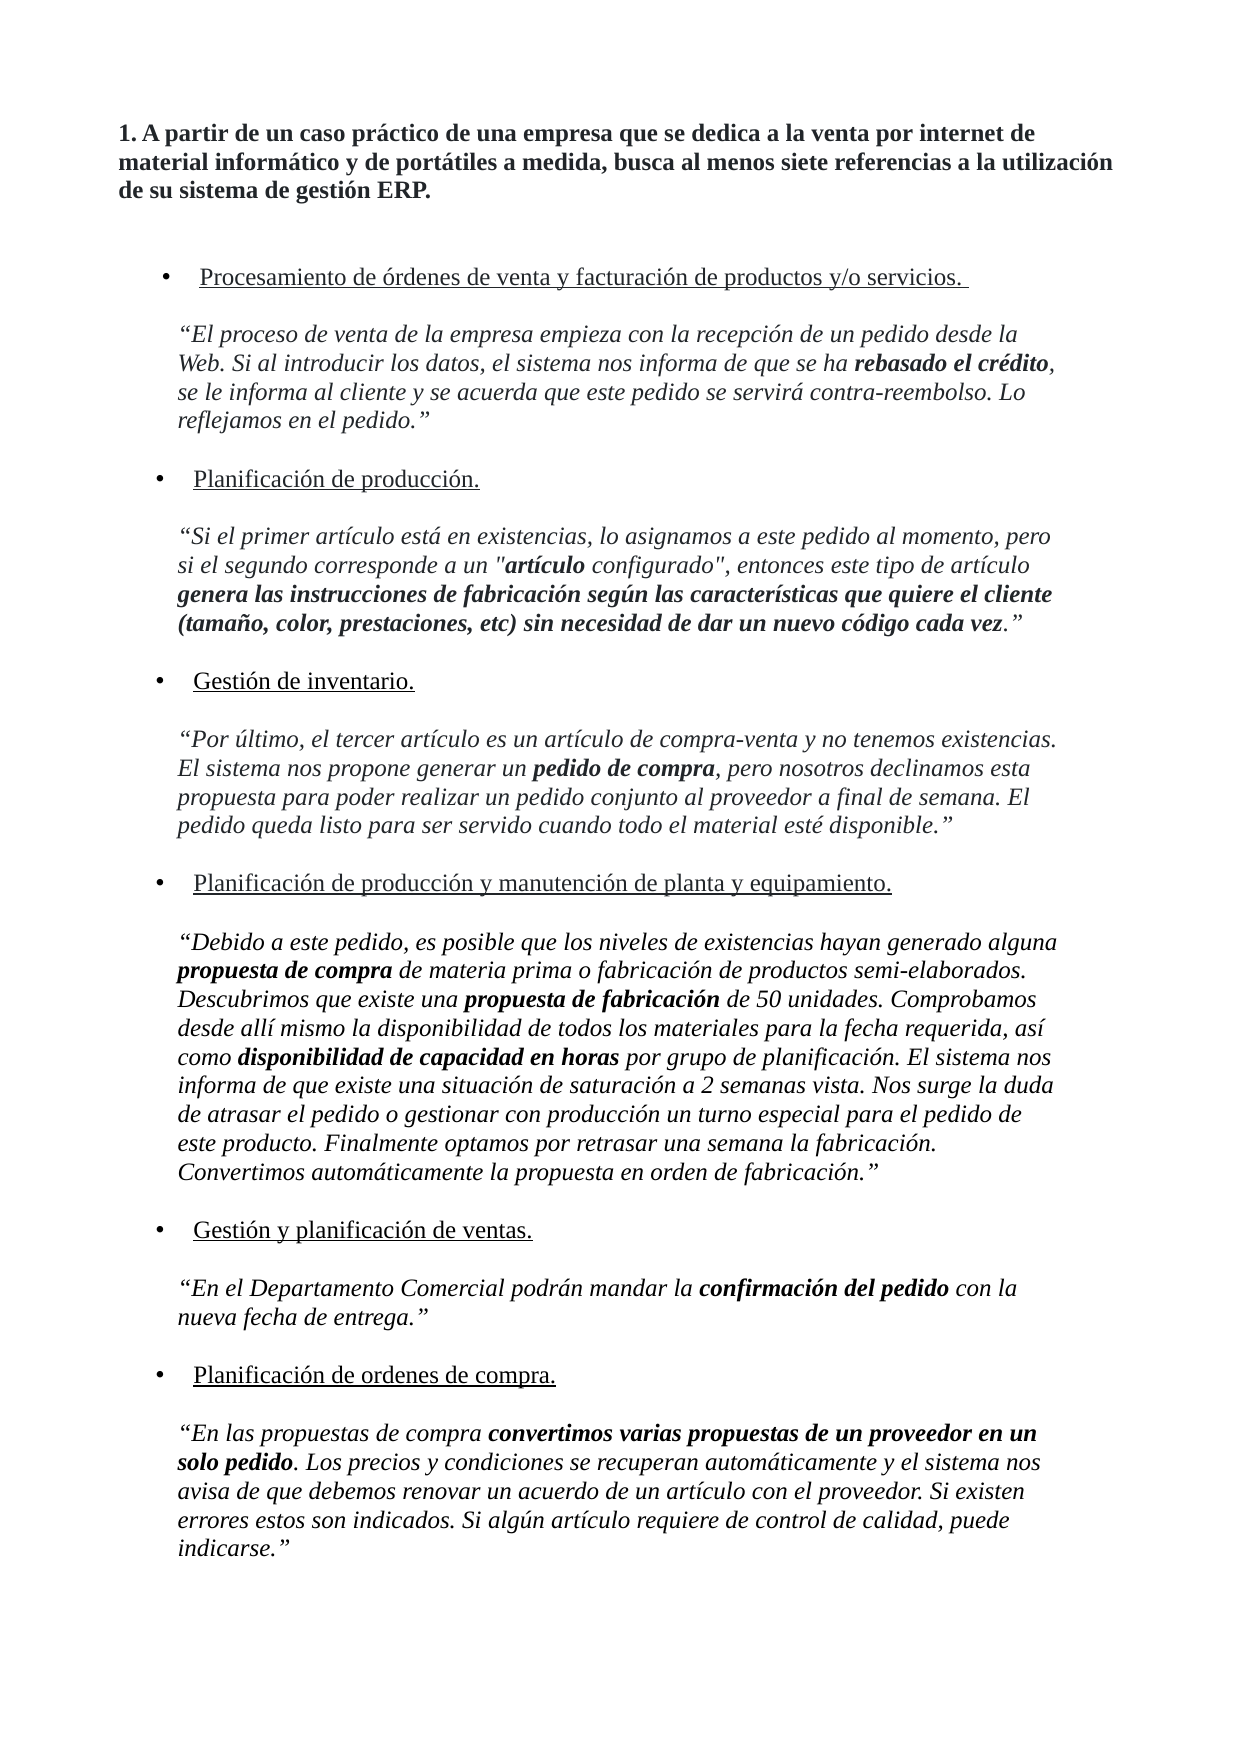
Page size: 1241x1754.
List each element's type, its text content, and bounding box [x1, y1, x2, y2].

list Planificación de producción y manutención de planta y equipamiento. [156, 868, 1122, 897]
list Gestión de inventario. [156, 666, 1122, 694]
text “Si el primer artículo está en existencias, lo asignamos a este pedido al momento, pero si el segundo corresponde a un "artículo configurado", entonces este tipo de artículo genera las instrucciones de fabricación según las características que quiere el cliente (tamaño, color, prestaciones, etc) sin necesidad de dar un nuevo código cada vez.” [177, 521, 1063, 636]
list Gestión y planificación de ventas. [156, 1215, 1122, 1244]
list Planificación de ordenes de compra. [156, 1360, 1122, 1389]
text “En el Departamento Comercial podrán mandar la confirmación del pedido con la nueva fecha de entrega.” [177, 1273, 1063, 1331]
text “En las propuestas de compra convertimos varias propuestas de un proveedor en un solo pedido. Los precios y condiciones se recuperan automáticamente y el sistema nos avisa de que debemos renovar un acuerdo de un artículo con el proveedor. Si existen errores estos son indicados. Si algún artículo requiere de control de calidad, puede indicarse.” [177, 1418, 1063, 1562]
list Planificación de producción. [156, 464, 1122, 493]
text “Debido a este pedido, es posible que los niveles de existencias hayan generado alguna propuesta de compra de materia prima o fabricación de productos semi-elaborados. Descubrimos que existe una propuesta de fabricación de 50 unidades. Comprobamos desde allí mismo la disponibilidad de todos los materiales para la fecha requerida, así como disponibilidad de capacidad en horas por grupo de planificación. El sistema nos informa de que existe una situación de saturación a 2 semanas vista. Nos surge la duda de atrasar el pedido o gestionar con producción un turno especial para el pedido de este producto. Finalmente optamos por retrasar una semana la fabricación. Convertimos automáticamente la propuesta en orden de fabricación.” [177, 927, 1063, 1186]
list Procesamiento de órdenes de venta y facturación de productos y/o servicios. [162, 262, 1122, 291]
text “Por último, el tercer artículo es un artículo de compra-venta y no tenemos existencias. El sistema nos propone generar un pedido de compra, pero nosotros declinamos esta propuesta para poder realizar un pedido conjunto al proveedor a final de semana. El pedido queda listo para ser servido cuando todo el material esté disponible.” [177, 724, 1063, 839]
text 1. A partir de un caso práctico de una empresa que se dedica a la venta por internet de material informático y de portátiles a medida, busca al menos siete referencias a la utilización de su sistema de gestión ERP. [118, 118, 1122, 204]
text “El proceso de venta de la empresa empieza con la recepción de un pedido desde la Web. Si al introducir los datos, el sistema nos informa de que se ha rebasado el crédito, se le informa al cliente y se acuerda que este pedido se servirá contra-reembolso. Lo reflejamos en el pedido.” [177, 319, 1063, 434]
